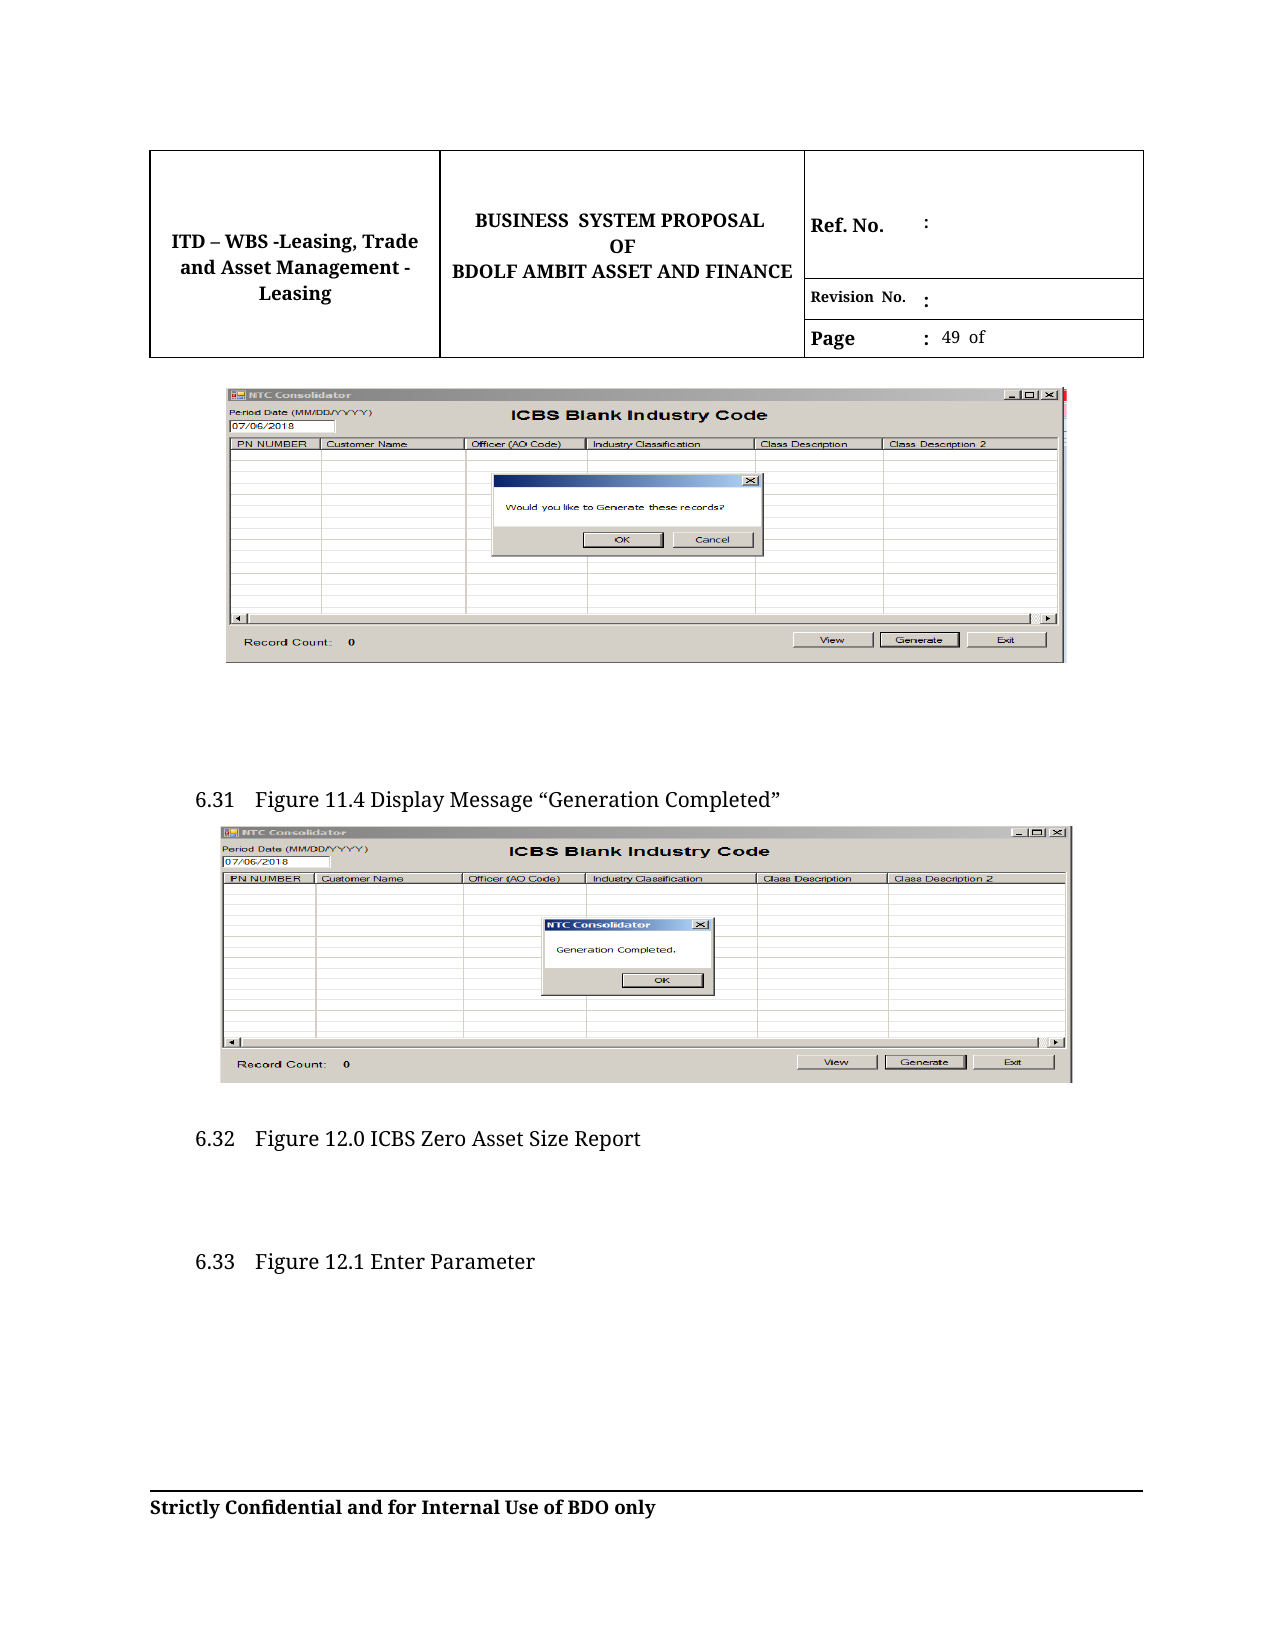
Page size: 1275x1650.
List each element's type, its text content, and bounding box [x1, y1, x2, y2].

picture [226, 387, 1067, 663]
list Figure 12.1 Enter Parameter [195, 1247, 1143, 1275]
list Figure 11.4 Display Message “Generation Completed” [195, 785, 1143, 813]
picture [220, 826, 1073, 1084]
list Figure 12.0 ICBS Zero Asset Size Report [195, 1124, 1143, 1152]
